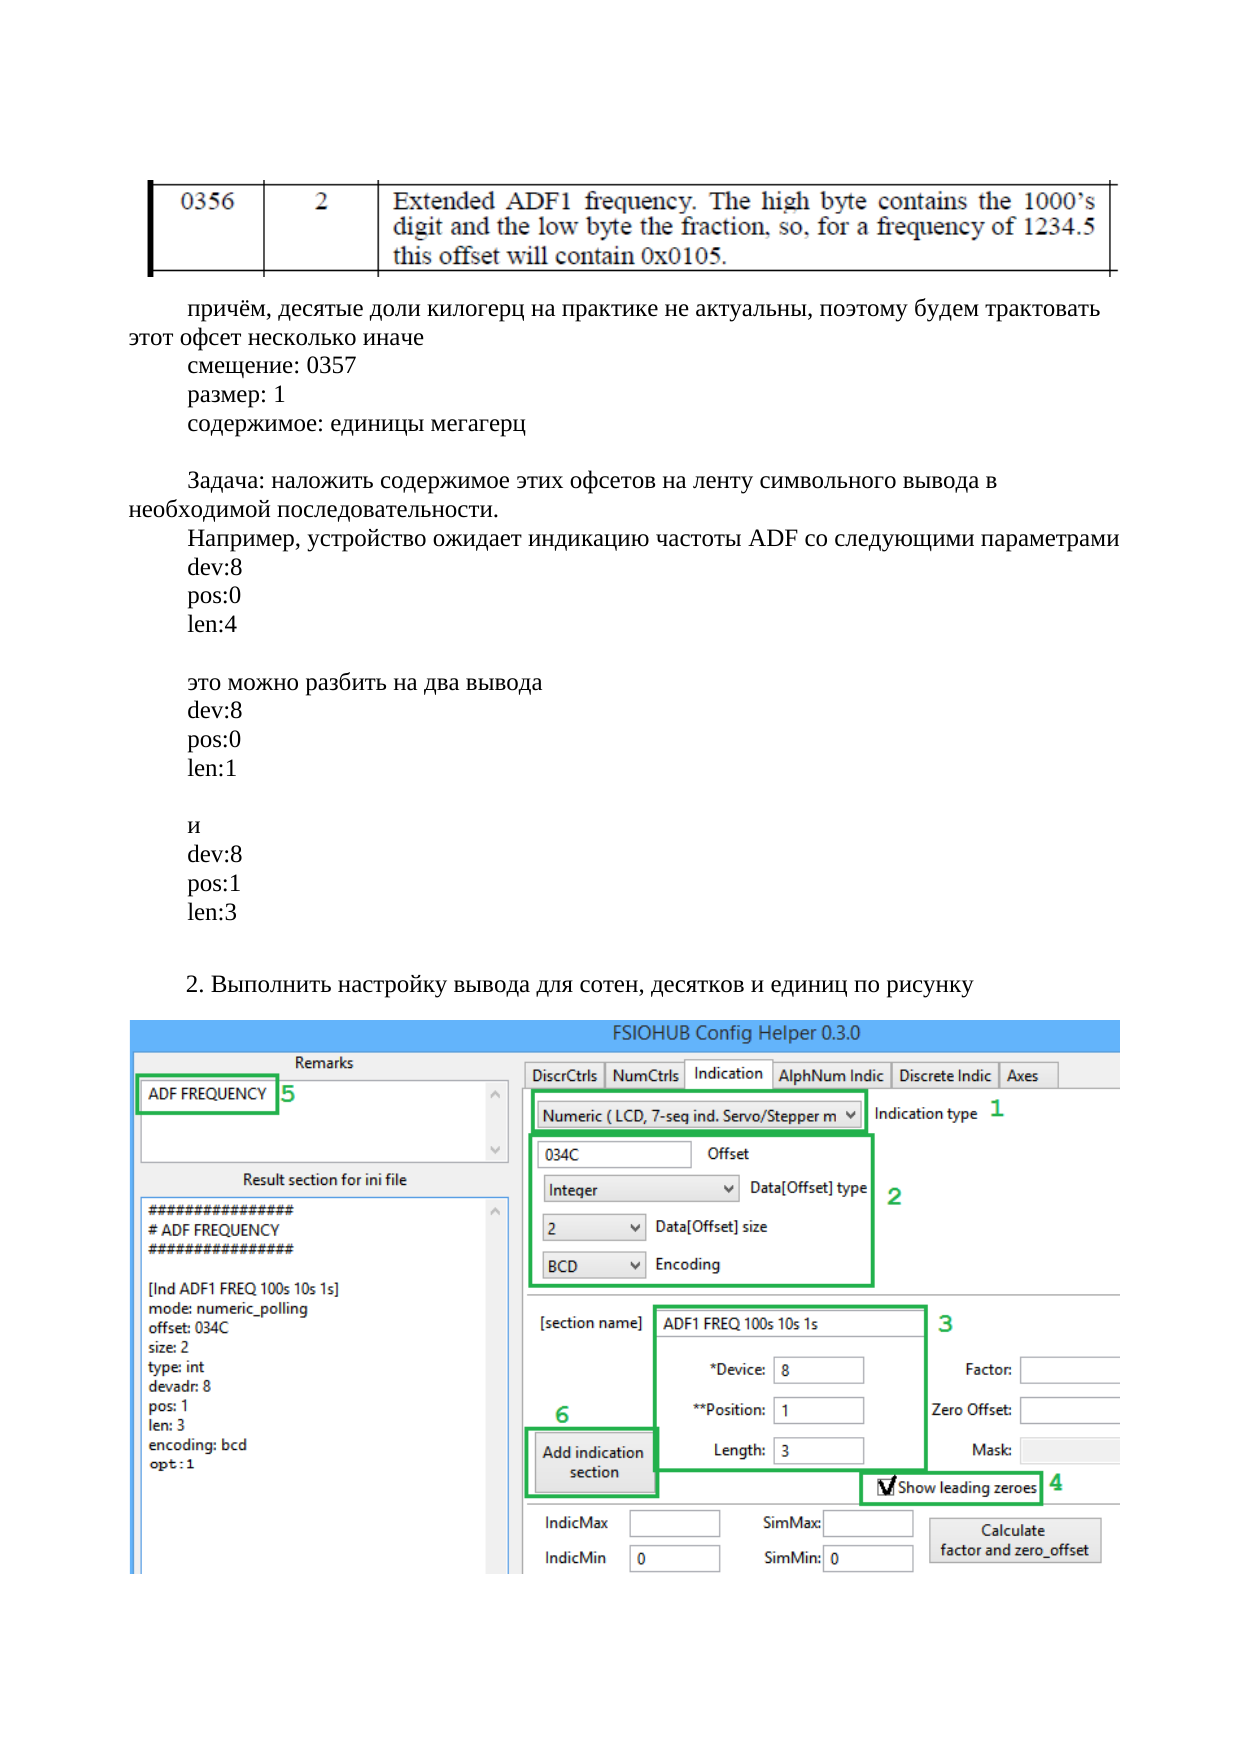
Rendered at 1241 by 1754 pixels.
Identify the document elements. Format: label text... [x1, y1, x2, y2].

text Задача: наложить содержимое этих офсетов на ленту символьного вывода в необходимой последовательности. [128, 466, 1122, 523]
text dev:8 [128, 696, 1122, 724]
text pos:0 [128, 724, 1122, 753]
text это можно разбить на два вывода [128, 667, 1122, 696]
text размер: 1 [128, 379, 1122, 408]
text Например, устройство ожидает индикацию частоты ADF со следующими параметрами [128, 523, 1122, 552]
text len:3 [128, 897, 1122, 926]
text содержимое: единицы мегагерц [128, 408, 1122, 437]
picture [129, 180, 1121, 277]
text dev:8 [128, 552, 1122, 581]
text причём, десятые доли килогерц на практике не актуальны, поэтому будем трактовать этот офсет несколько иначе [128, 293, 1122, 351]
text смещение: 0357 [128, 351, 1122, 379]
text dev:8 [128, 839, 1122, 868]
text 2. Выполнить настройку вывода для сотен, десятков и единиц по рисунку [128, 969, 1122, 997]
text len:1 [128, 753, 1122, 782]
text len:4 [128, 609, 1122, 638]
text pos:0 [128, 581, 1122, 609]
text и [128, 811, 1122, 839]
text pos:1 [128, 868, 1122, 897]
